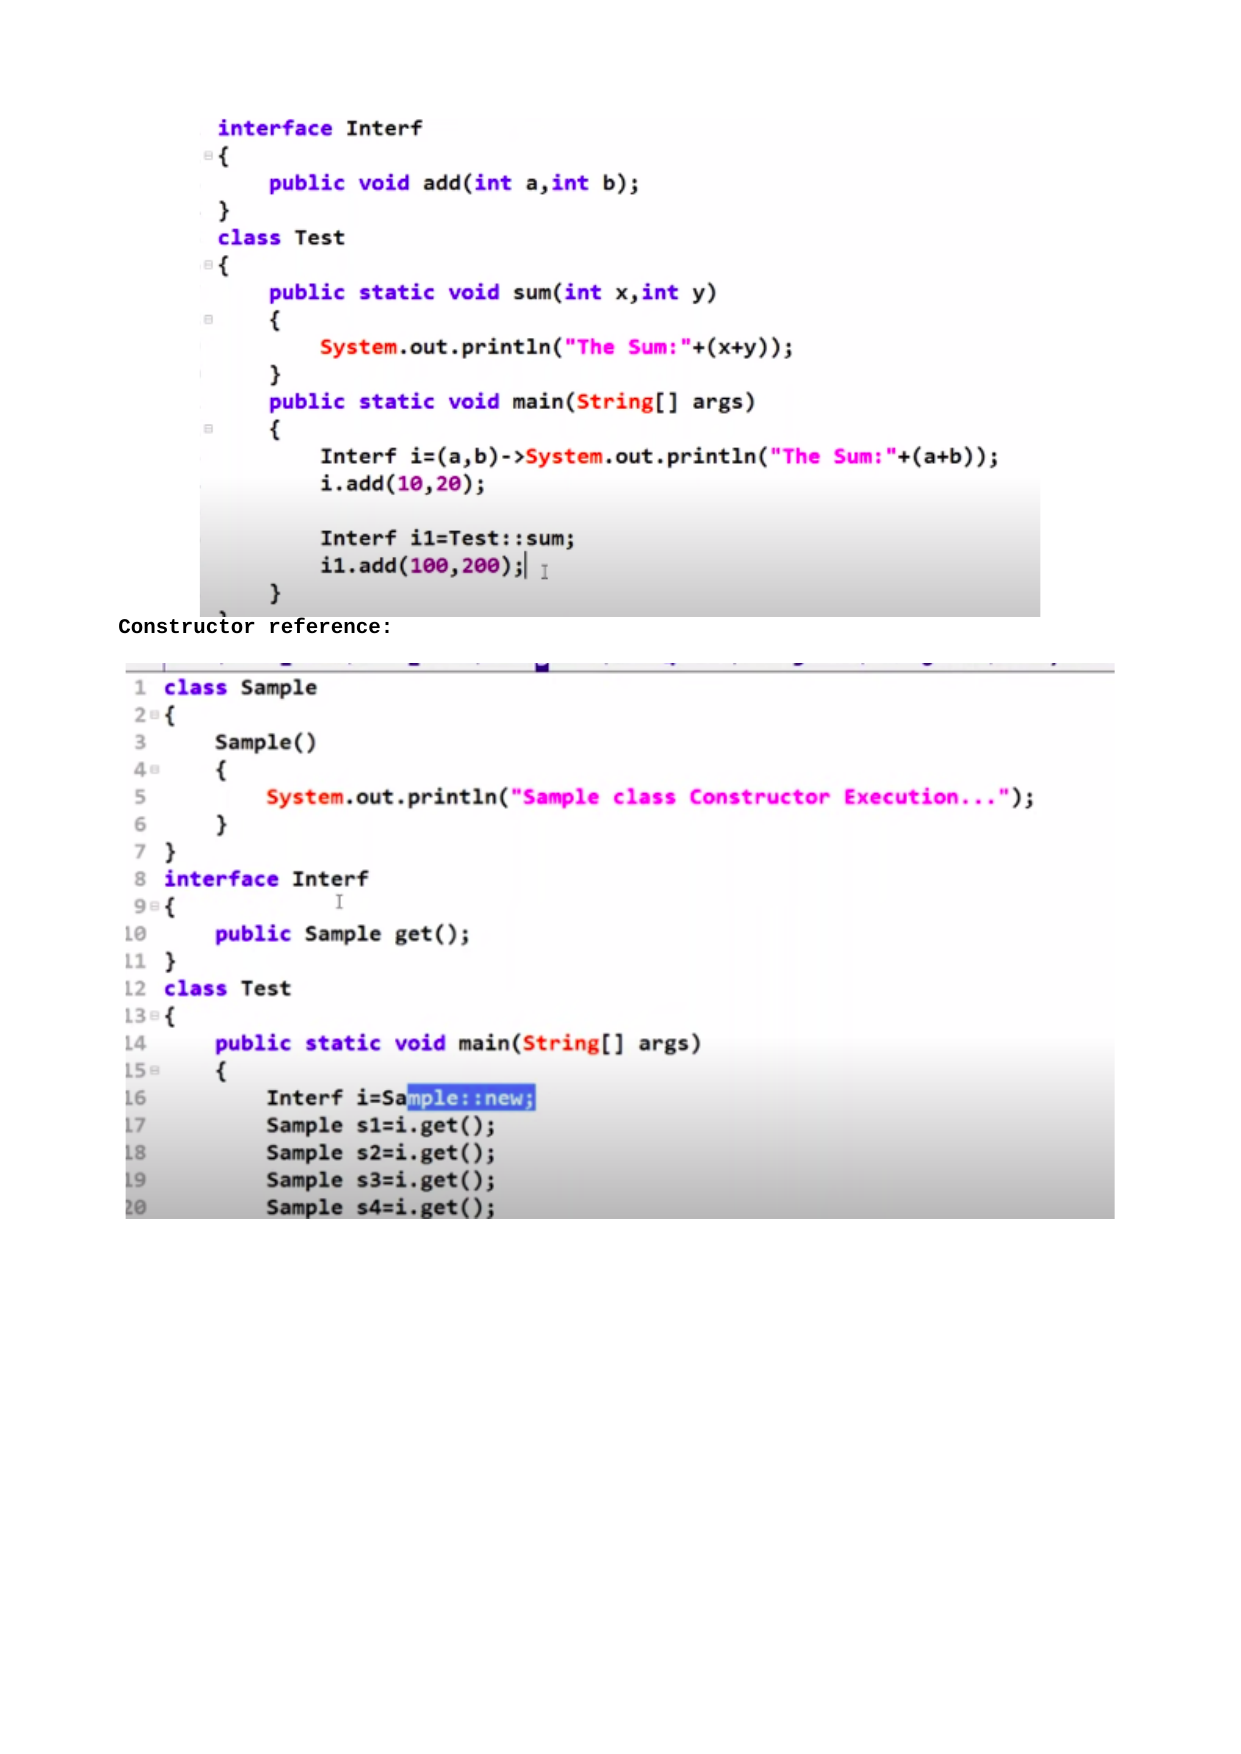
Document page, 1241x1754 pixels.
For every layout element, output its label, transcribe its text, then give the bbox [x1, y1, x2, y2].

picture [125, 663, 1115, 1219]
picture [199, 118, 1041, 617]
text Constructor reference: [118, 118, 1122, 640]
